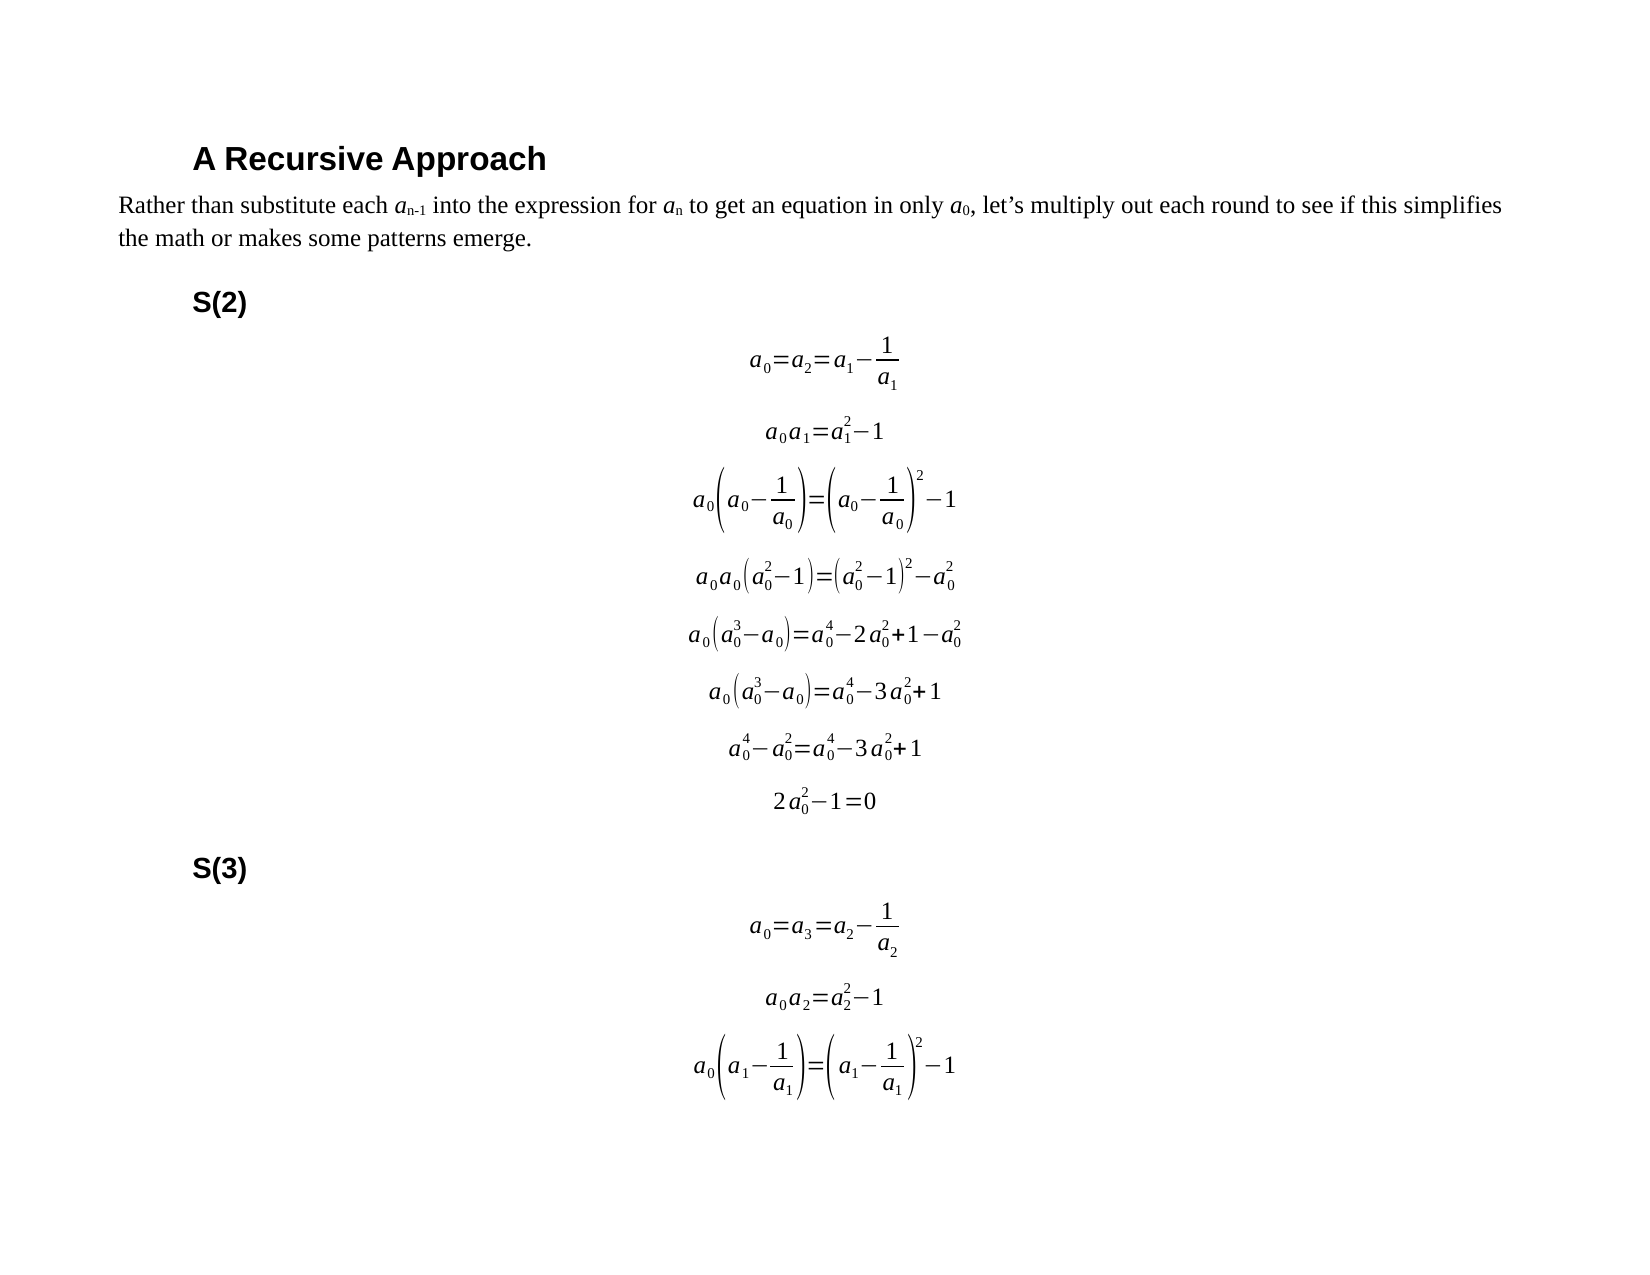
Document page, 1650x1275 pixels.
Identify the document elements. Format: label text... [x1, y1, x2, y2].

subtitle A Recursive Approach [118, 139, 1532, 177]
subtitle S(3) [118, 852, 1532, 885]
subtitle S(2) [118, 285, 1532, 319]
text Rather than substitute each an-1 into the expression for an to get an equation in only a0, let’s multiply out each round to see if this simplifies the math or makes some patterns emerge. [118, 190, 1532, 252]
